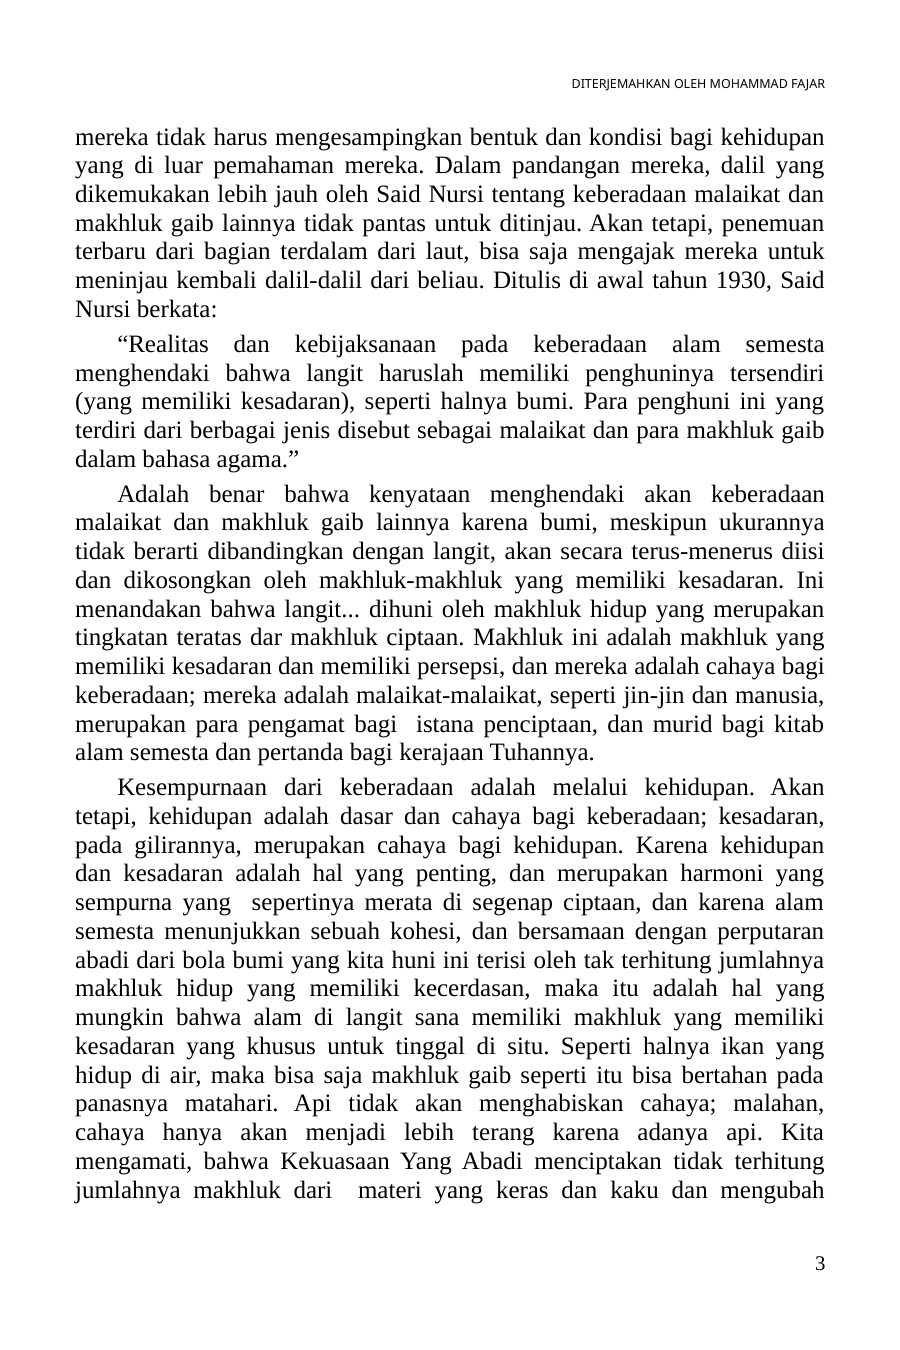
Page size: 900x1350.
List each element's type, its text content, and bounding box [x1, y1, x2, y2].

text mereka tidak harus mengesampingkan bentuk dan kondisi bagi kehidupan yang di luar pemahaman mereka. Dalam pandangan mereka, dalil yang dikemukakan lebih jauh oleh Said Nursi tentang keberadaan malaikat dan makhluk gaib lainnya tidak pantas untuk ditinjau. Akan tetapi, penemuan terbaru dari bagian terdalam dari laut, bisa saja mengajak mereka untuk meninjau kembali dalil-dalil dari beliau. Ditulis di awal tahun 1930, Said Nursi berkata: [75, 122, 825, 323]
text Adalah benar bahwa kenyataan menghendaki akan keberadaan malaikat dan makhluk gaib lainnya karena bumi, meskipun ukurannya tidak berarti dibandingkan dengan langit, akan secara terus-menerus diisi dan dikosongkan oleh makhluk-makhluk yang memiliki kesadaran. Ini menandakan bahwa langit... dihuni oleh makhluk hidup yang merupakan tingkatan teratas dar makhluk ciptaan. Makhluk ini adalah makhluk yang memiliki kesadaran dan memiliki persepsi, dan mereka adalah cahaya bagi keberadaan; mereka adalah malaikat-malaikat, seperti jin-jin dan manusia, merupakan para pengamat bagi istana penciptaan, dan murid bagi kitab alam semesta dan pertanda bagi kerajaan Tuhannya. [75, 479, 825, 766]
text “Realitas dan kebijaksanaan pada keberadaan alam semesta menghendaki bahwa langit haruslah memiliki penghuninya tersendiri (yang memiliki kesadaran), seperti halnya bumi. Para penghuni ini yang terdiri dari berbagai jenis disebut sebagai malaikat dan para makhluk gaib dalam bahasa agama.” [75, 329, 825, 473]
text Kesempurnaan dari keberadaan adalah melalui kehidupan. Akan tetapi, kehidupan adalah dasar dan cahaya bagi keberadaan; kesadaran, pada gilirannya, merupakan cahaya bagi kehidupan. Karena kehidupan dan kesadaran adalah hal yang penting, dan merupakan harmoni yang sempurna yang sepertinya merata di segenap ciptaan, dan karena alam semesta menunjukkan sebuah kohesi, dan bersamaan dengan perputaran abadi dari bola bumi yang kita huni ini terisi oleh tak terhitung jumlahnya makhluk hidup yang memiliki kecerdasan, maka itu adalah hal yang mungkin bahwa alam di langit sana memiliki makhluk yang memiliki kesadaran yang khusus untuk tinggal di situ. Seperti halnya ikan yang hidup di air, maka bisa saja makhluk gaib seperti itu bisa bertahan pada panasnya matahari. Api tidak akan menghabiskan cahaya; malahan, cahaya hanya akan menjadi lebih terang karena adanya api. Kita mengamati, bahwa Kekuasaan Yang Abadi menciptakan tidak terhitung jumlahnya makhluk dari materi yang keras dan kaku dan mengubah [75, 772, 825, 1203]
